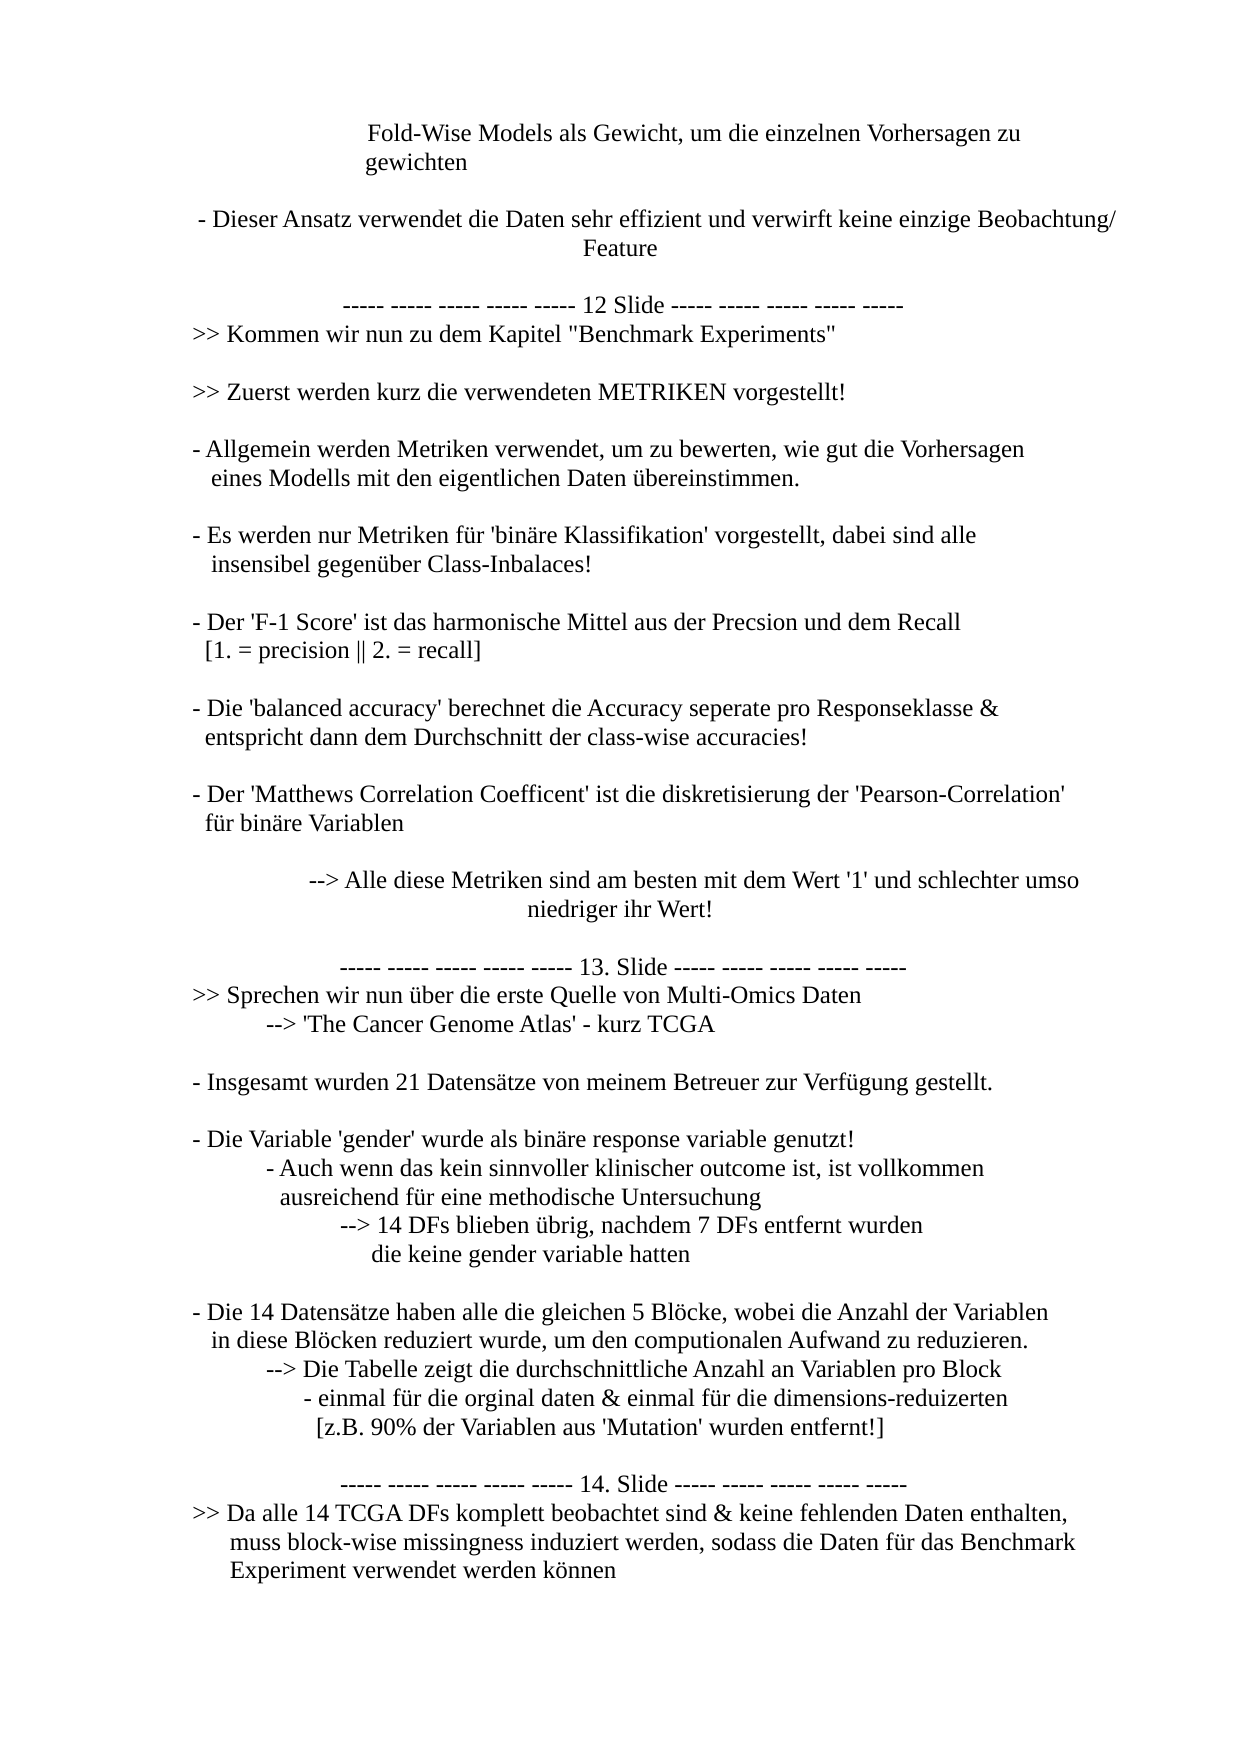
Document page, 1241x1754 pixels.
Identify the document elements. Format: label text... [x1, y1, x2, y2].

text --> Alle diese Metriken sind am besten mit dem Wert '1' und schlechter umso niedriger ihr Wert! [118, 866, 1122, 923]
text --> 14 DFs blieben übrig, nachdem 7 DFs entfernt wurden die keine gender variable hatten [118, 1211, 1122, 1268]
text ----- ----- ----- ----- ----- 14. Slide ----- ----- ----- ----- ----- [118, 1469, 1122, 1498]
text - Der 'Matthews Correlation Coefficent' ist die diskretisierung der 'Pearson-Correlation' für binäre Variablen [118, 779, 1122, 837]
text Fold-Wise Models als Gewicht, um die einzelnen Vorhersagen zu gewichten [118, 118, 1122, 176]
text ----- ----- ----- ----- ----- 12 Slide ----- ----- ----- ----- ----- [118, 291, 1122, 319]
text - Es werden nur Metriken für 'binäre Klassifikation' vorgestellt, dabei sind alle insensibel gegenüber Class-Inbalaces! [118, 521, 1122, 578]
text - Der 'F-1 Score' ist das harmonische Mittel aus der Precsion und dem Recall [1. = precision || 2. = recall] [118, 607, 1122, 664]
text [z.B. 90% der Variablen aus 'Mutation' wurden entfernt!] [118, 1412, 1122, 1441]
text --> Die Tabelle zeigt die durchschnittliche Anzahl an Variablen pro Block - einmal für die orginal daten & einmal für die dimensions-reduizerten [118, 1354, 1122, 1412]
text - Die Variable 'gender' wurde als binäre response variable genutzt! [118, 1124, 1122, 1153]
text >> Kommen wir nun zu dem Kapitel "Benchmark Experiments" [118, 319, 1122, 348]
text >> Zuerst werden kurz die verwendeten METRIKEN vorgestellt! [118, 377, 1122, 406]
text - Dieser Ansatz verwendet die Daten sehr effizient und verwirft keine einzige Beobachtung/ Feature [118, 204, 1122, 262]
text ----- ----- ----- ----- ----- 13. Slide ----- ----- ----- ----- ----- [118, 952, 1122, 981]
text - Die 14 Datensätze haben alle die gleichen 5 Blöcke, wobei die Anzahl der Variablen in diese Blöcken reduziert wurde, um den computionalen Aufwand zu reduzieren. [118, 1297, 1122, 1354]
text >> Da alle 14 TCGA DFs komplett beobachtet sind & keine fehlenden Daten enthalten, muss block-wise missingness induziert werden, sodass die Daten für das Benchmark Experiment verwendet werden können [118, 1498, 1122, 1584]
text - Insgesamt wurden 21 Datensätze von meinem Betreuer zur Verfügung gestellt. [118, 1067, 1122, 1096]
text - Die 'balanced accuracy' berechnet die Accuracy seperate pro Responseklasse & entspricht dann dem Durchschnitt der class-wise accuracies! [118, 693, 1122, 751]
text >> Sprechen wir nun über die erste Quelle von Multi-Omics Daten --> 'The Cancer Genome Atlas' - kurz TCGA [118, 981, 1122, 1038]
text - Auch wenn das kein sinnvoller klinischer outcome ist, ist vollkommen ausreichend für eine methodische Untersuchung [118, 1153, 1122, 1211]
text - Allgemein werden Metriken verwendet, um zu bewerten, wie gut die Vorhersagen eines Modells mit den eigentlichen Daten übereinstimmen. [118, 434, 1122, 492]
